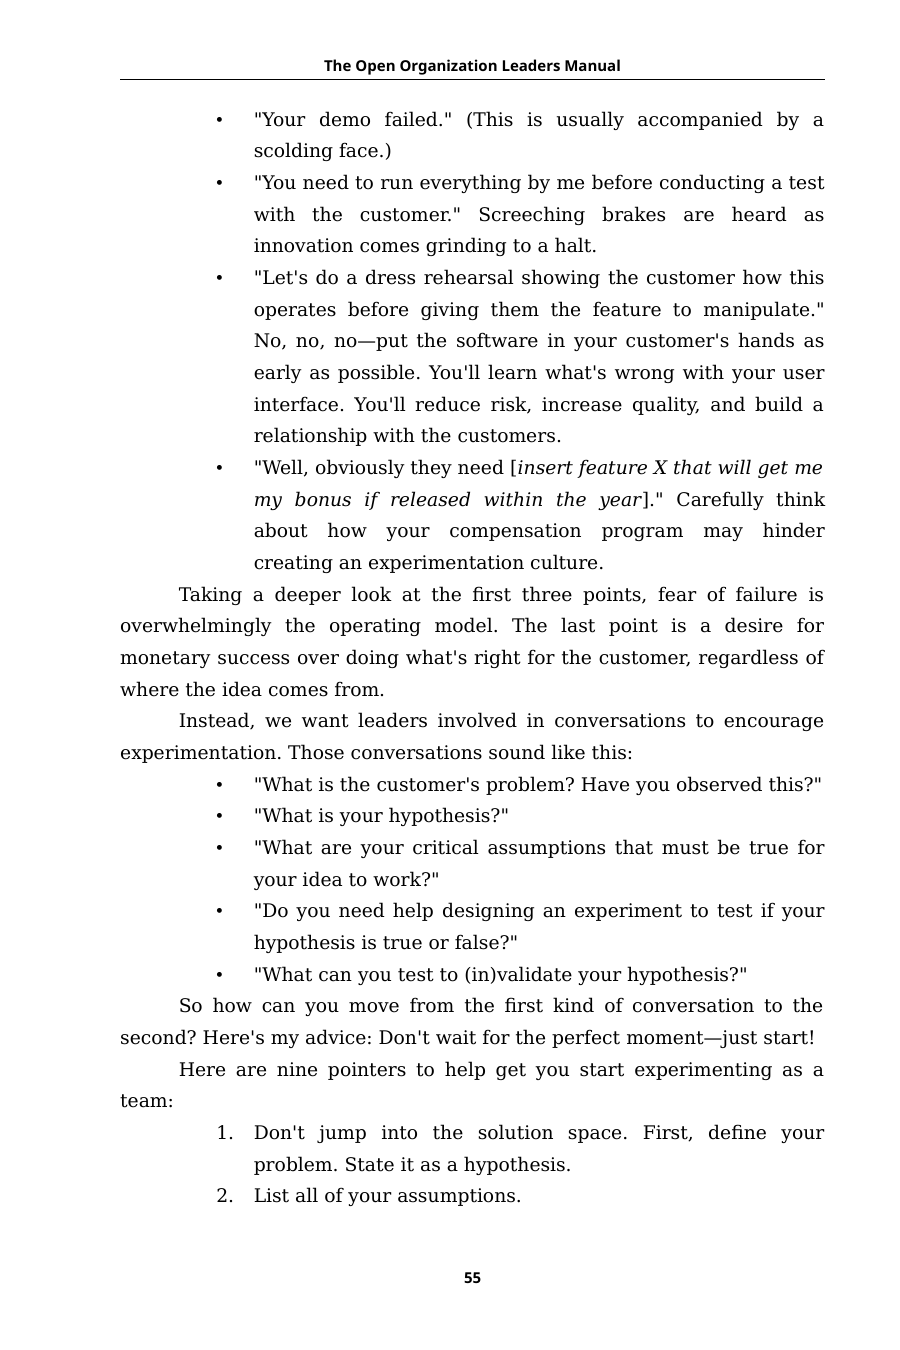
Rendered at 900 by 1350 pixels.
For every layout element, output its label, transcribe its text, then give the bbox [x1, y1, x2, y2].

text So how can you move from the first kind of conversation to the second? Here's my advice: Don't wait for the perfect moment—just start! [120, 995, 825, 1049]
list "Do you need help designing an experiment to test if your hypothesis is true or false?" [216, 900, 825, 954]
list "What is your hypothesis?" [216, 805, 825, 827]
text Instead, we want leaders involved in conversations to encourage experimentation. Those conversations sound like this: [120, 710, 825, 764]
list "Let's do a dress rehearsal showing the customer how this operates before giving them the feature to manipulate." No, no, no—put the software in your customer's hands as early as possible. You'll learn what's wrong with your user interface. You'll reduce risk, increase quality, and build a relationship with the customers. [216, 267, 825, 447]
text Here are nine pointers to help get you start experimenting as a team: [120, 1059, 825, 1112]
list List all of your assumptions. [216, 1185, 825, 1207]
list "Your demo failed." (This is usually accompanied by a scolding face.) [216, 109, 825, 162]
list "What can you test to (in)validate your hypothesis?" [216, 964, 825, 986]
list "You need to run everything by me before conducting a test with the customer." Screeching brakes are heard as innovation comes grinding to a halt. [216, 172, 825, 257]
list "What are your critical assumptions that must be true for your idea to work?" [216, 837, 825, 891]
list Don't jump into the solution space. First, define your problem. State it as a hypothesis. [216, 1122, 825, 1176]
list "What is the customer's problem? Have you observed this?" [216, 774, 825, 796]
text Taking a deeper look at the first three points, fear of failure is overwhelmingly the operating model. The last point is a desire for monetary success over doing what's right for the customer, regardless of where the idea comes from. [120, 584, 825, 701]
list "Well, obviously they need [insert feature X that will get me my bonus if released within the year]." Carefully think about how your compensation program may hinder creating an experimentation culture. [216, 457, 825, 574]
